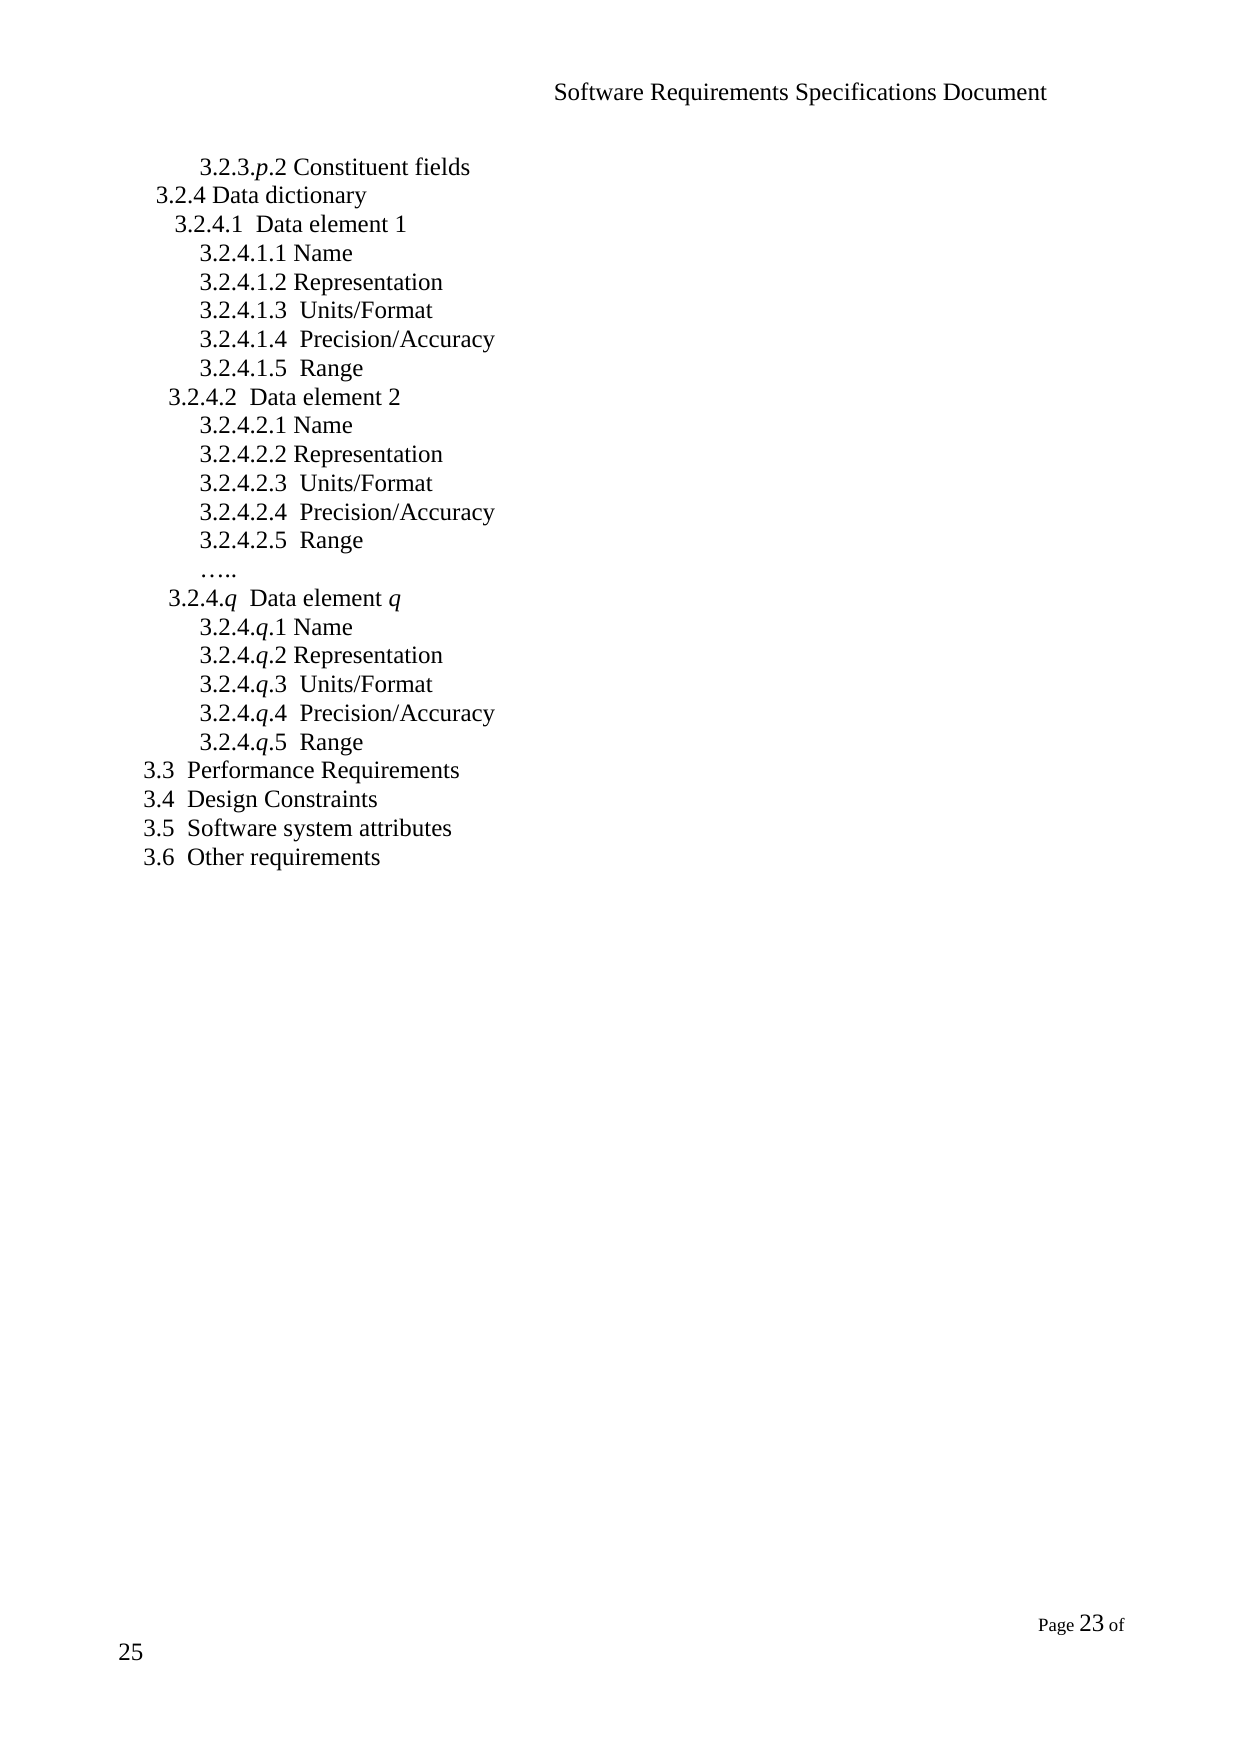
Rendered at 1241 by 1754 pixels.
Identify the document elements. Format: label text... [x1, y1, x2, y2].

text 3.2.4.1.4 Precision/Accuracy [118, 324, 1159, 353]
text 3.2.4.2.2 Representation [118, 439, 1159, 468]
text 3.2.3.p.2 Constituent fields [118, 152, 1159, 181]
text 3.2.4.q.3 Units/Format [118, 669, 1159, 698]
text 3.2.4.1.2 Representation [118, 267, 1159, 296]
text 3.2.4.2.1 Name [118, 411, 1159, 439]
text 3.6 Other requirements [118, 842, 1159, 871]
text 3.2.4.1.3 Units/Format [118, 296, 1159, 324]
text 3.2.4.2.3 Units/Format [118, 468, 1159, 497]
text 3.2.4.1.5 Range [118, 353, 1159, 382]
text 3.2.4.2 Data element 2 [118, 382, 1159, 411]
text 3.2.4.2.4 Precision/Accuracy [118, 497, 1159, 526]
text 3.4 Design Constraints [118, 784, 1159, 813]
text ….. [118, 554, 1159, 583]
text 3.2.4 Data dictionary [118, 181, 1159, 209]
text 3.5 Software system attributes [118, 813, 1159, 842]
text 3.2.4.q.5 Range [118, 727, 1159, 756]
text 3.2.4.1.1 Name [118, 238, 1159, 267]
text 3.2.4.q.1 Name [118, 612, 1159, 641]
text 3.2.4.2.5 Range [118, 526, 1159, 554]
text 3.2.4.1 Data element 1 [118, 209, 1159, 238]
text 3.2.4.q Data element q [118, 583, 1159, 612]
text 3.2.4.q.2 Representation [118, 641, 1159, 669]
text 3.3 Performance Requirements [118, 756, 1159, 784]
text 3.2.4.q.4 Precision/Accuracy [118, 698, 1159, 727]
